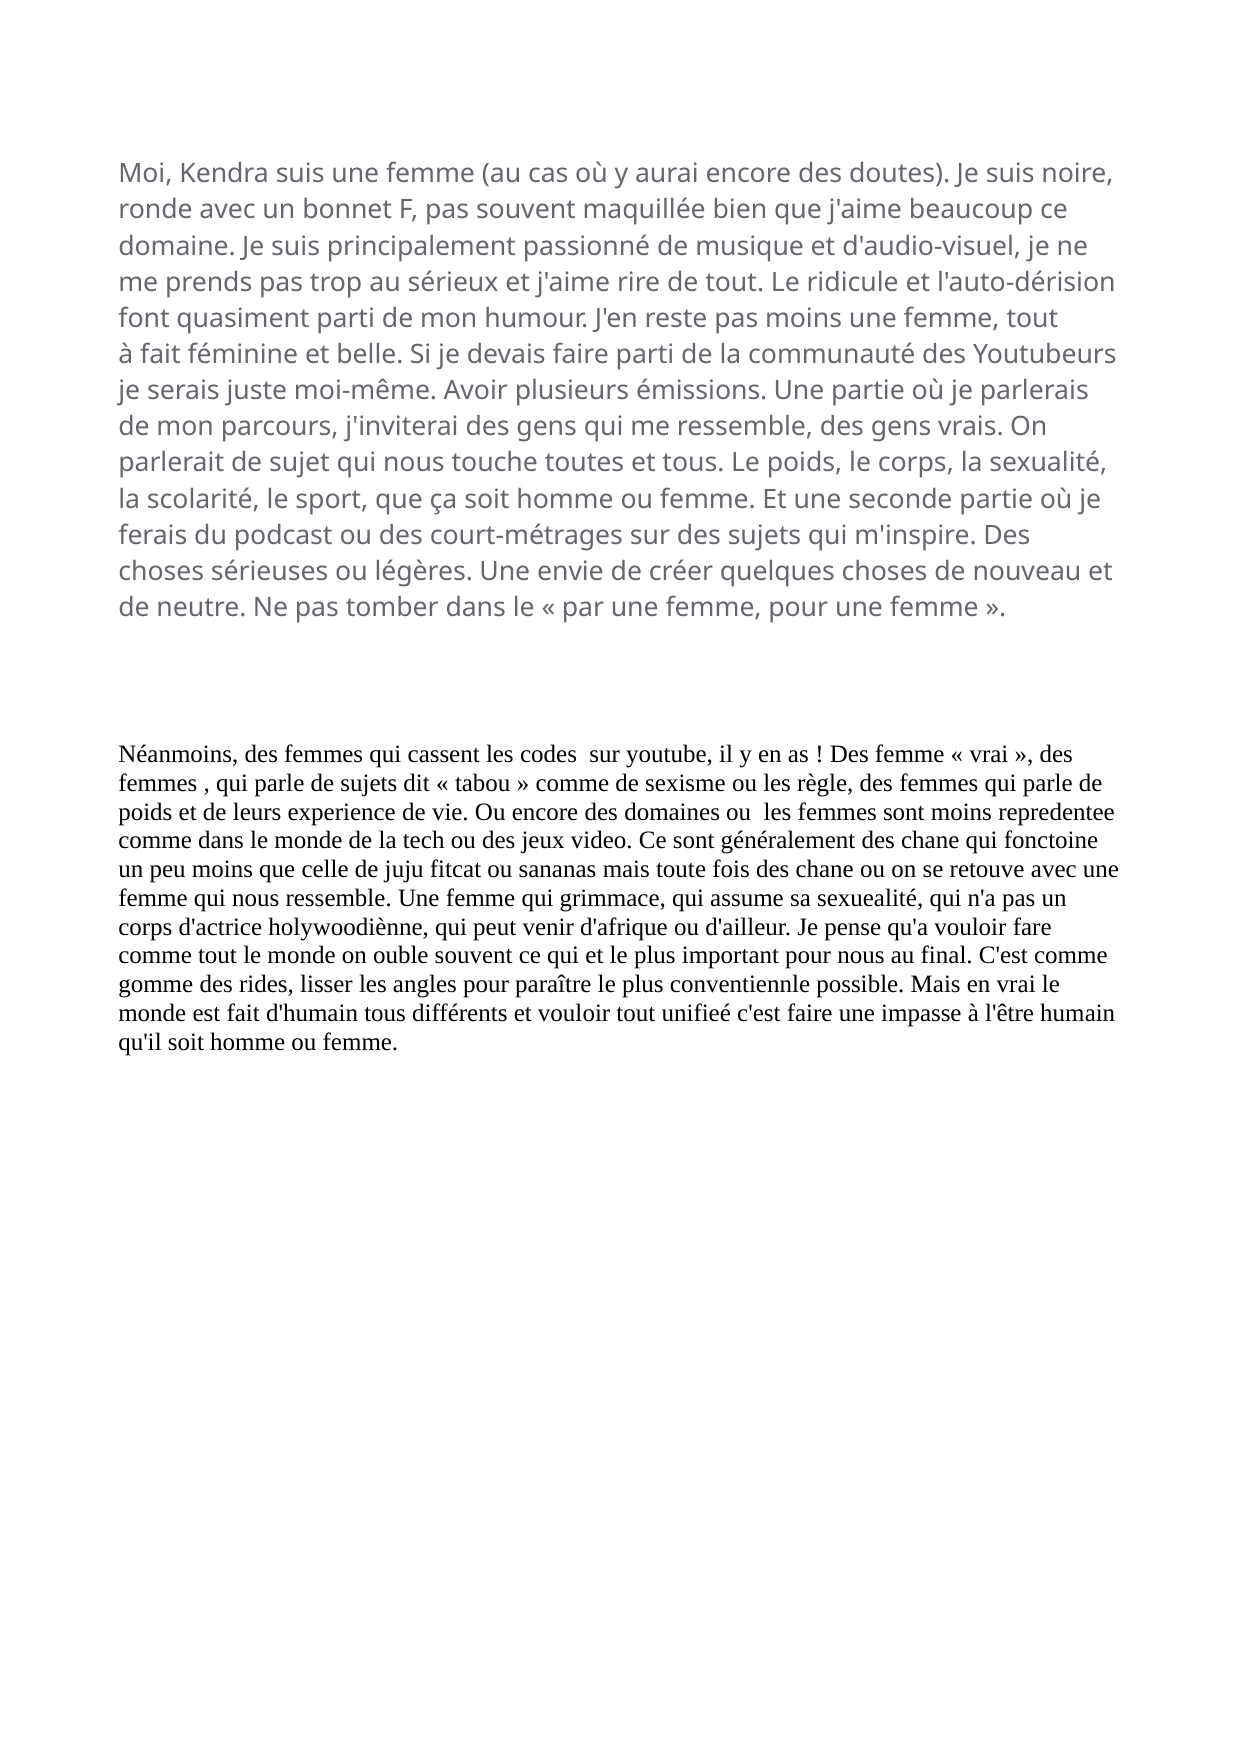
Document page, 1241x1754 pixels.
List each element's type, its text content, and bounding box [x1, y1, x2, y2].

text Moi, Kendra suis une femme (au cas où y aurai encore des doutes). Je suis noire, ronde avec un bonnet F, pas souvent maquillée bien que j'aime beaucoup ce domaine. Je suis principalement passionné de musique et d'audio-visuel, je ne me prends pas trop au sérieux et j'aime rire de tout. Le ridicule et l'auto-dérision font quasiment parti de mon humour. J'en reste pas moins une femme, tout à fait féminine et belle. Si je devais faire parti de la communauté des Youtubeurs je serais juste moi-même. Avoir plusieurs émissions. Une partie où je parlerais de mon parcours, j'inviterai des gens qui me ressemble, des gens vrais. On parlerait de sujet qui nous touche toutes et tous. Le poids, le corps, la sexualité, la scolarité, le sport, que ça soit homme ou femme. Et une seconde partie où je ferais du podcast ou des court-métrages sur des sujets qui m'inspire. Des choses sérieuses ou légères. Une envie de créer quelques choses de nouveau et de neutre. Ne pas tomber dans le « par une femme, pour une femme ». [118, 154, 1122, 624]
text Néanmoins, des femmes qui cassent les codes sur youtube, il y en as ! Des femme « vrai », des femmes , qui parle de sujets dit « tabou » comme de sexisme ou les règle, des femmes qui parle de poids et de leurs experience de vie. Ou encore des domaines ou les femmes sont moins repredentee comme dans le monde de la tech ou des jeux video. Ce sont généralement des chane qui fonctoine un peu moins que celle de juju fitcat ou sananas mais toute fois des chane ou on se retouve avec une femme qui nous ressemble. Une femme qui grimmace, qui assume sa sexuealité, qui n'a pas un corps d'actrice holywoodiènne, qui peut venir d'afrique ou d'ailleur. Je pense qu'a vouloir fare comme tout le monde on ouble souvent ce qui et le plus important pour nous au final. C'est comme gomme des rides, lisser les angles pour paraître le plus conventiennle possible. Mais en vrai le monde est fait d'humain tous différents et vouloir tout unifieé c'est faire une impasse à l'être humain qu'il soit homme ou femme. [118, 739, 1122, 1055]
